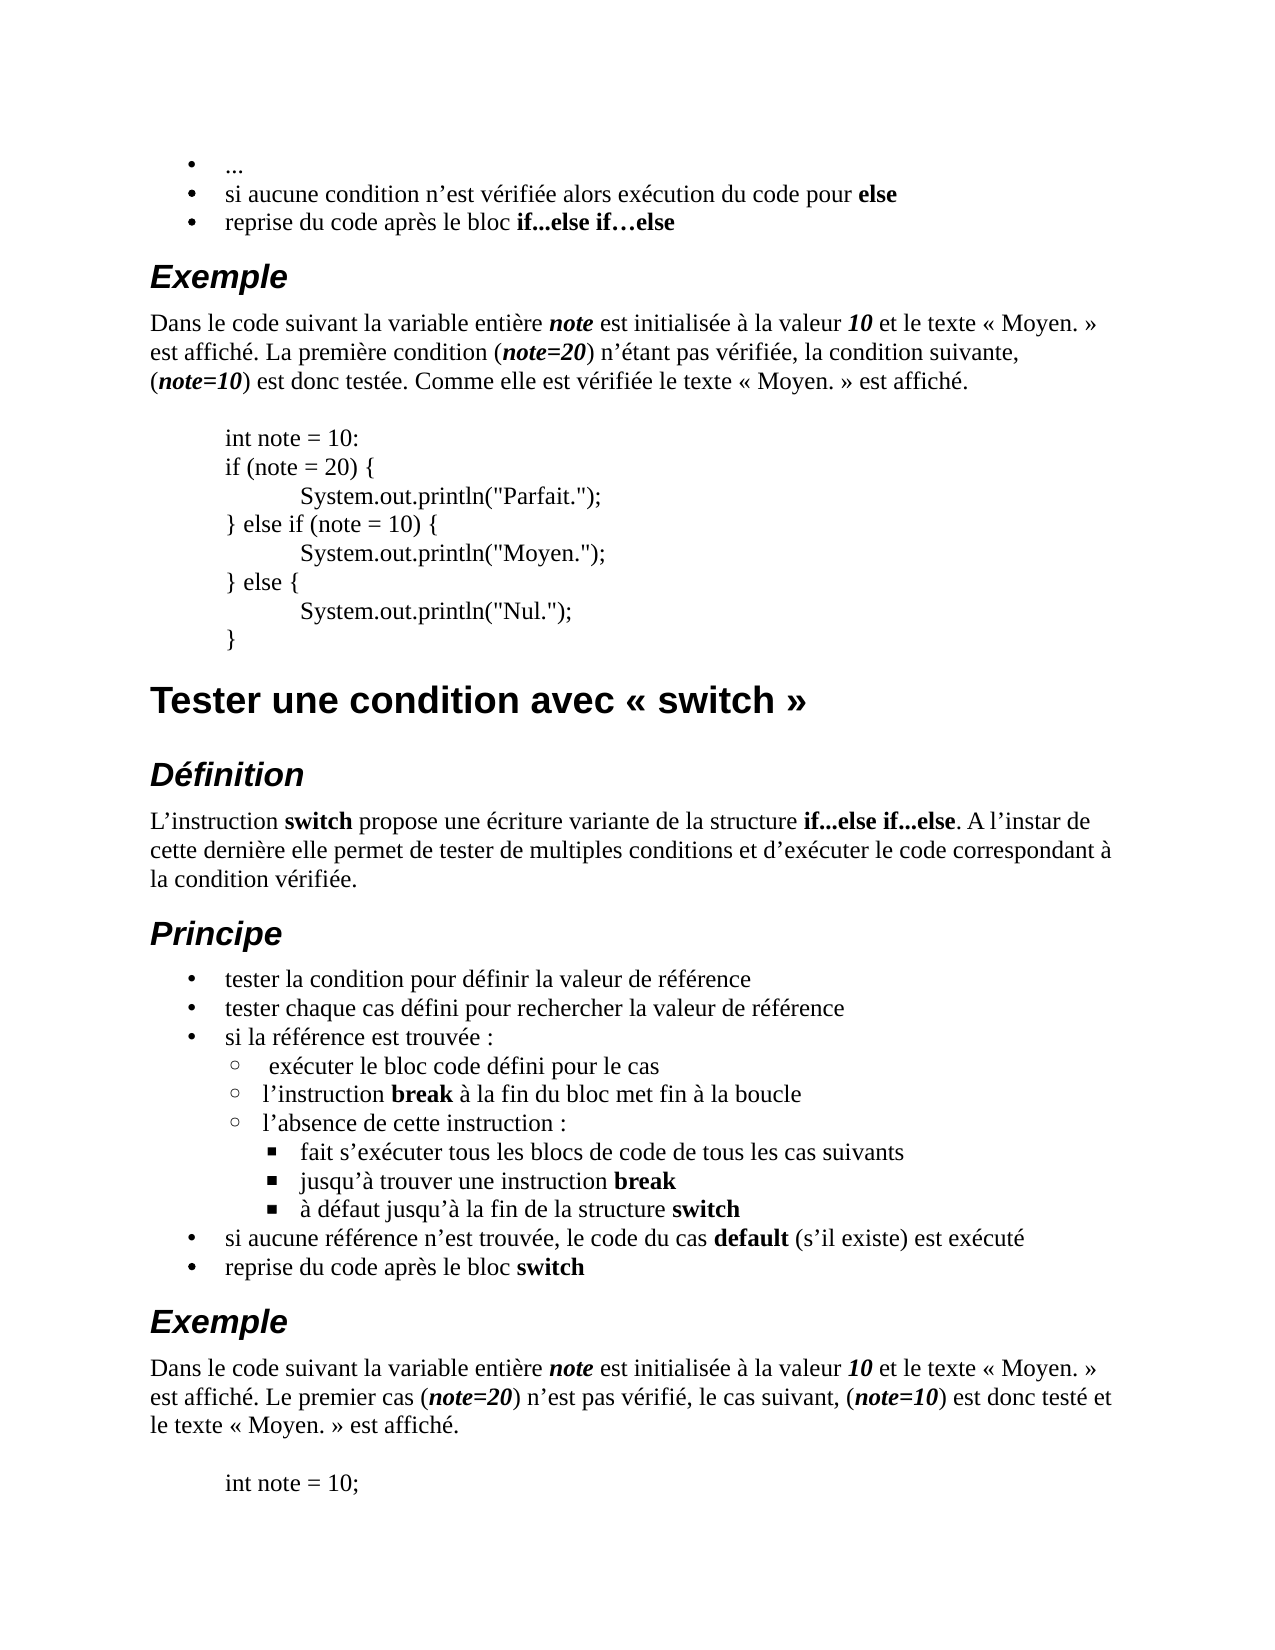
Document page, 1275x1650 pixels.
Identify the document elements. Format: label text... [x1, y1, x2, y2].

list ... [187, 150, 1125, 179]
list tester chaque cas défini pour rechercher la valeur de référence [187, 993, 1125, 1022]
list reprise du code après le bloc switch [187, 1252, 1125, 1281]
subtitle Tester une condition avec « switch » [150, 678, 1125, 722]
subtitle Exemple [150, 257, 1125, 296]
text } else if (note = 10) { [150, 509, 1125, 538]
list l’instruction break à la fin du bloc met fin à la boucle [225, 1079, 1125, 1108]
text int note = 10; [150, 1468, 1125, 1497]
text } else { [150, 567, 1125, 596]
list fait s’exécuter tous les blocs de code de tous les cas suivants [262, 1137, 1125, 1166]
list l’absence de cette instruction : [225, 1108, 1125, 1137]
text System.out.println("Moyen."); [150, 538, 1125, 567]
text System.out.println("Nul."); [150, 596, 1125, 624]
list si la référence est trouvée : [187, 1022, 1125, 1051]
text int note = 10: [150, 423, 1125, 452]
text Dans le code suivant la variable entière note est initialisée à la valeur 10 et le texte « Moyen. » est affiché. La première condition (note=20) n’étant pas vérifiée, la condition suivante, (note=10) est donc testée. Comme elle est vérifiée le texte « Moyen. » est affiché. [150, 308, 1125, 394]
list si aucune condition n’est vérifiée alors exécution du code pour else [187, 179, 1125, 207]
list jusqu’à trouver une instruction break [262, 1166, 1125, 1194]
list reprise du code après le bloc if...else if…else [187, 207, 1125, 236]
subtitle Exemple [150, 1302, 1125, 1340]
text L’instruction switch propose une écriture variante de la structure if...else if...else. A l’instar de cette dernière elle permet de tester de multiples conditions et d’exécuter le code correspondant à la condition vérifiée. [150, 806, 1125, 893]
text } [150, 624, 1125, 653]
list exécuter le bloc code défini pour le cas [225, 1051, 1125, 1079]
text System.out.println("Parfait."); [150, 481, 1125, 509]
text Dans le code suivant la variable entière note est initialisée à la valeur 10 et le texte « Moyen. » est affiché. Le premier cas (note=20) n’est pas vérifié, le cas suivant, (note=10) est donc testé et le texte « Moyen. » est affiché. [150, 1353, 1125, 1439]
subtitle Définition [150, 755, 1125, 794]
list tester la condition pour définir la valeur de référence [187, 964, 1125, 993]
list à défaut jusqu’à la fin de la structure switch [262, 1194, 1125, 1223]
text if (note = 20) { [150, 452, 1125, 481]
list si aucune référence n’est trouvée, le code du cas default (s’il existe) est exécuté [187, 1223, 1125, 1252]
subtitle Principe [150, 913, 1125, 952]
